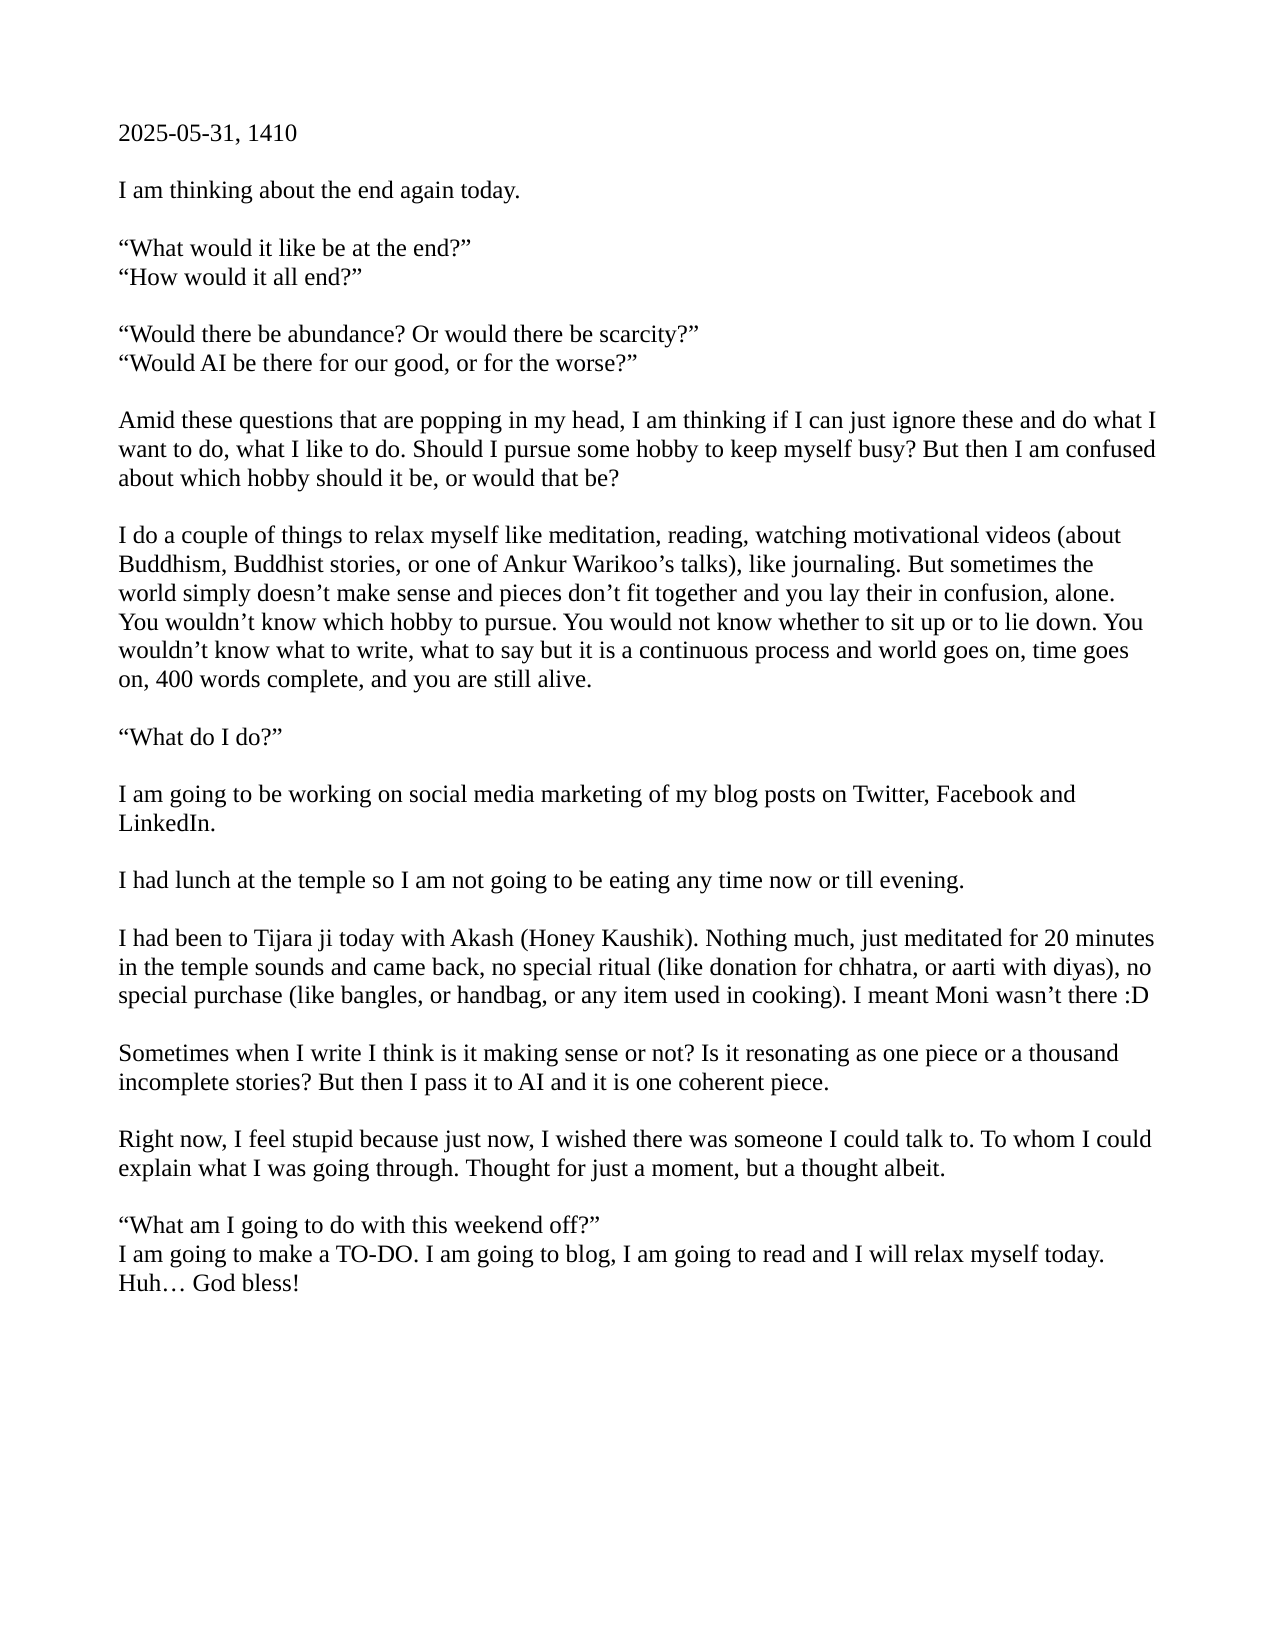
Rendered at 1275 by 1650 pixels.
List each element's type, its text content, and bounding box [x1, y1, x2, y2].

text I am going to be working on social media marketing of my blog posts on Twitter, Facebook and LinkedIn. [118, 751, 1157, 837]
text I do a couple of things to relax myself like meditation, reading, watching motivational videos (about Buddhism, Buddhist stories, or one of Ankur Warikoo’s talks), like journaling. But sometimes the world simply doesn’t make sense and pieces don’t fit together and you lay their in confusion, alone. You wouldn’t know which hobby to pursue. You would not know whether to sit up or to lie down. You wouldn’t know what to write, what to say but it is a continuous process and world goes on, time goes on, 400 words complete, and you are still alive. [118, 521, 1157, 693]
text I am going to make a TO-DO. I am going to blog, I am going to read and I will relax myself today. Huh… God bless! [118, 1239, 1157, 1297]
text “How would it all end?” [118, 262, 1157, 291]
text I am thinking about the end again today. [118, 176, 1157, 204]
text Sometimes when I write I think is it making sense or not? Is it resonating as one piece or a thousand incomplete stories? But then I pass it to AI and it is one coherent piece. [118, 1038, 1157, 1096]
text I had lunch at the temple so I am not going to be eating any time now or till evening. [118, 866, 1157, 894]
text “Would AI be there for our good, or for the worse?” [118, 348, 1157, 377]
text “What do I do?” [118, 722, 1157, 751]
text “What am I going to do with this weekend off?” [118, 1211, 1157, 1239]
text Amid these questions that are popping in my head, I am thinking if I can just ignore these and do what I want to do, what I like to do. Should I pursue some hobby to keep myself busy? But then I am confused about which hobby should it be, or would that be? [118, 406, 1157, 492]
text 2025-05-31, 1410 [118, 118, 1157, 147]
text I had been to Tijara ji today with Akash (Honey Kaushik). Nothing much, just meditated for 20 minutes in the temple sounds and came back, no special ritual (like donation for chhatra, or aarti with diyas), no special purchase (like bangles, or handbag, or any item used in cooking). I meant Moni wasn’t there :D [118, 923, 1157, 1009]
text “Would there be abundance? Or would there be scarcity?” [118, 319, 1157, 348]
text “What would it like be at the end?” [118, 233, 1157, 262]
text Right now, I feel stupid because just now, I wished there was someone I could talk to. To whom I could explain what I was going through. Thought for just a moment, but a thought albeit. [118, 1124, 1157, 1182]
